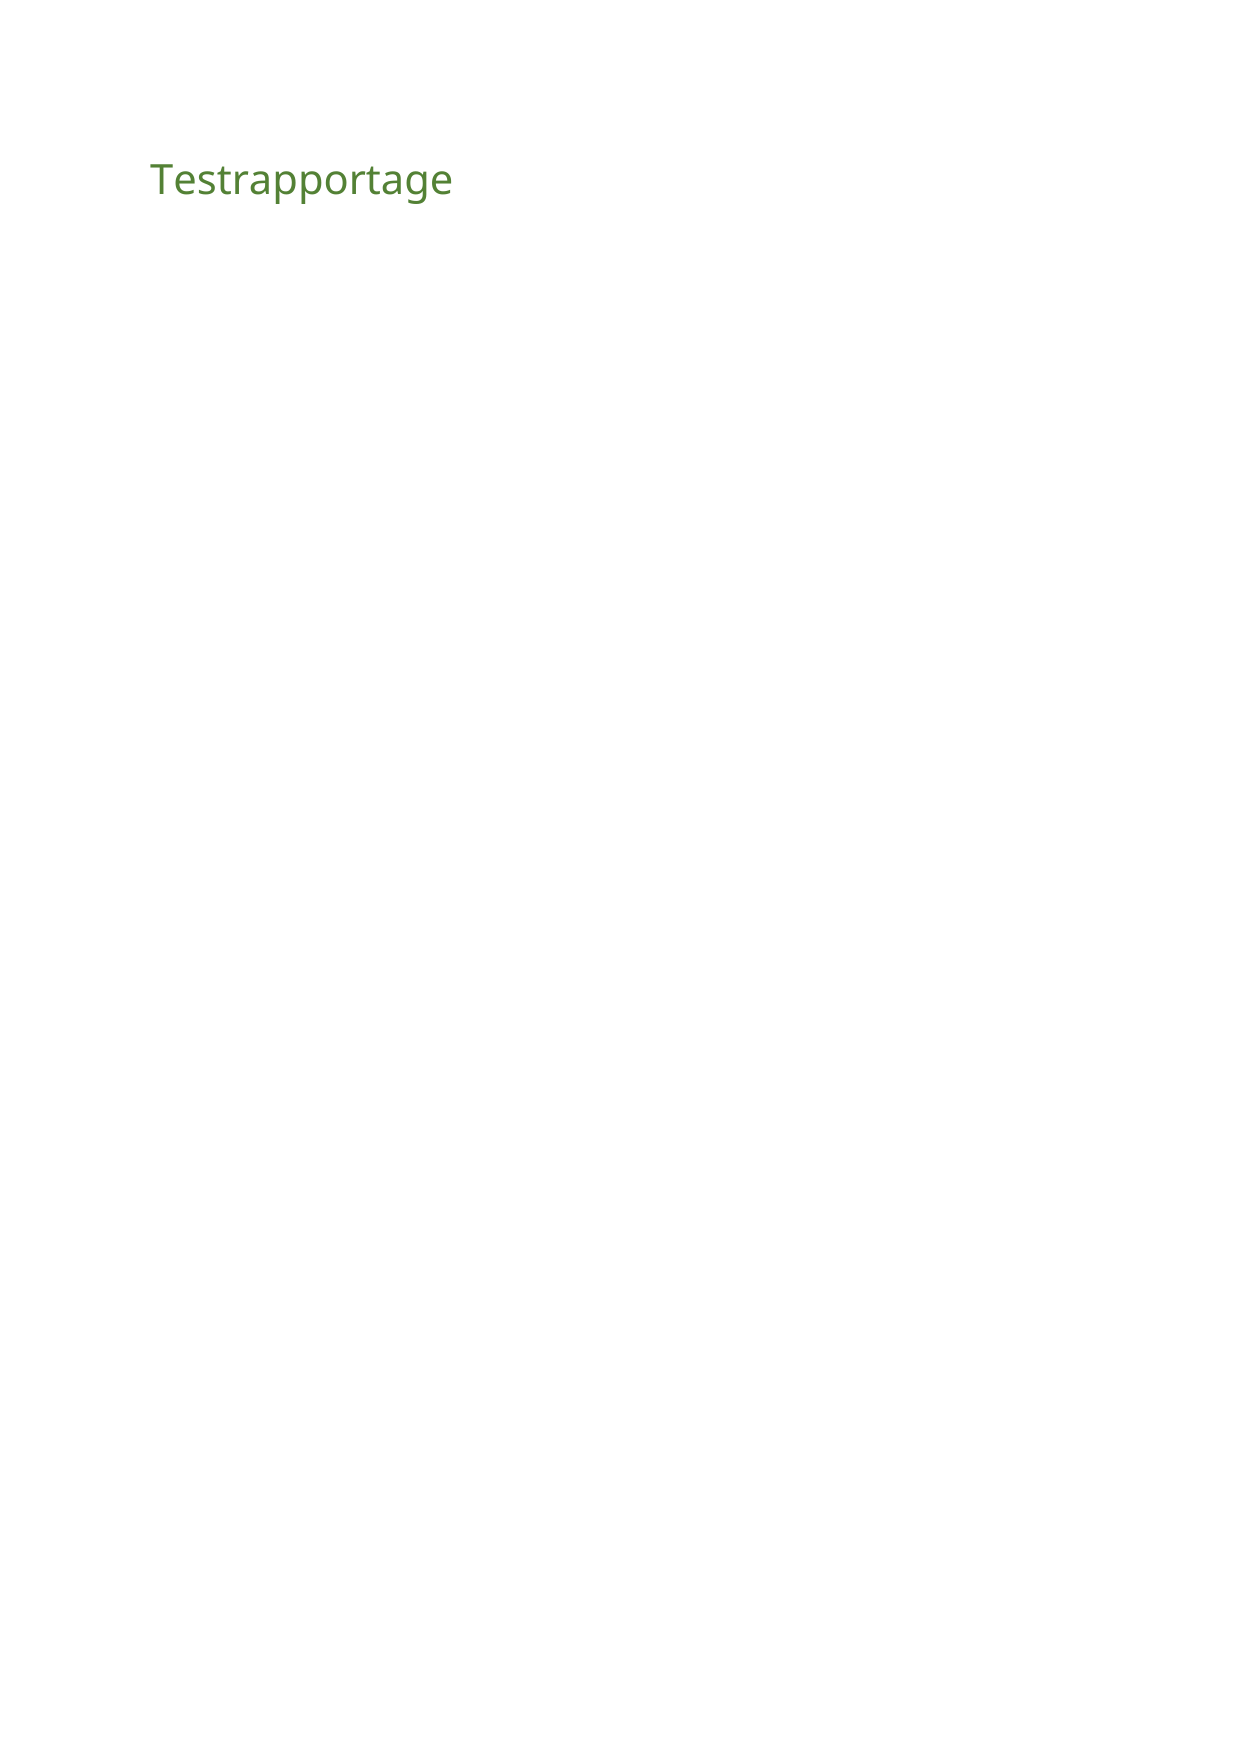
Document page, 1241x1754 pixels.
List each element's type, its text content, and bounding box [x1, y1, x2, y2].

subtitle Testrapportage [150, 150, 1090, 207]
